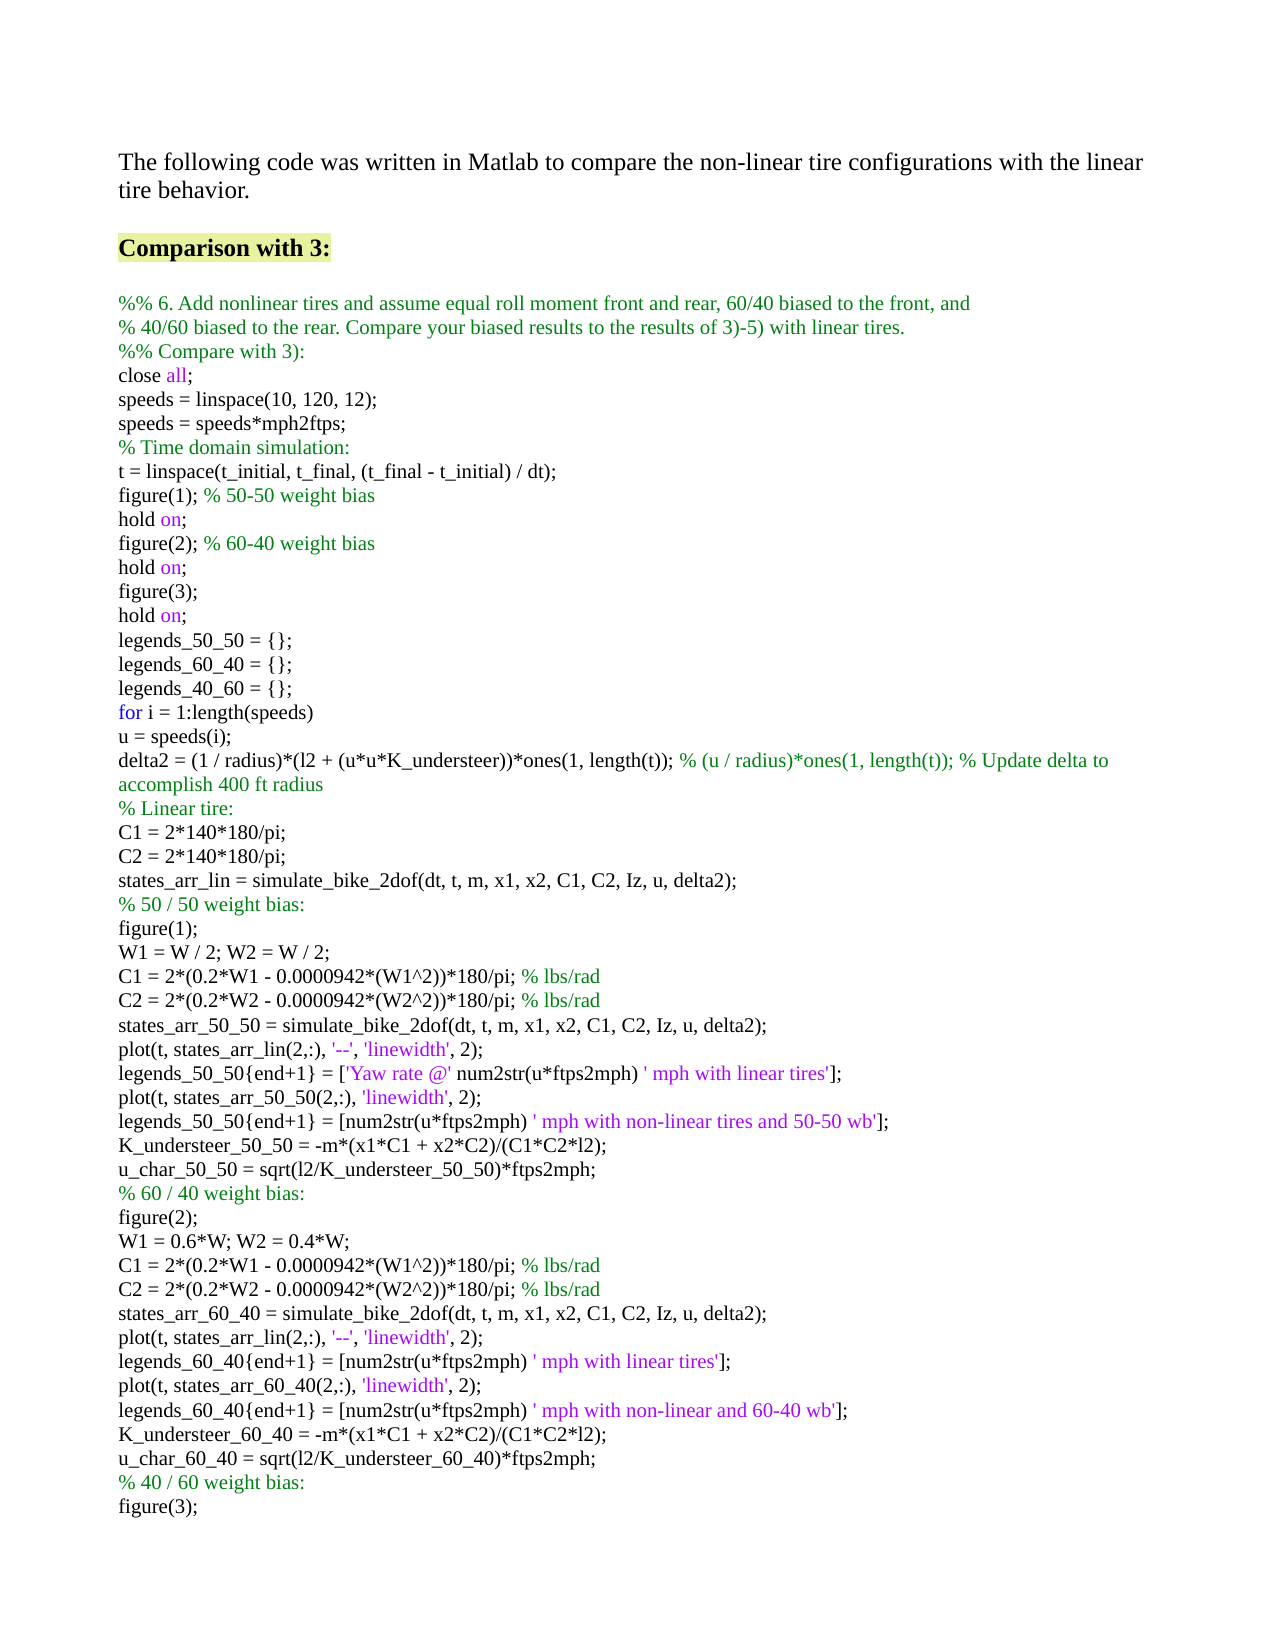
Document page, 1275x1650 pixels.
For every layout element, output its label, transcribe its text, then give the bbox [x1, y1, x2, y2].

text % 60 / 40 weight bias: [118, 1181, 1157, 1205]
text figure(3); [118, 1494, 1157, 1518]
text plot(t, states_arr_60_40(2,:), 'linewidth', 2); [118, 1373, 1157, 1397]
text C2 = 2*140*180/pi; [118, 844, 1157, 868]
text states_arr_50_50 = simulate_bike_2dof(dt, t, m, x1, x2, C1, C2, Iz, u, delta2); [118, 1012, 1157, 1037]
text figure(2); [118, 1205, 1157, 1229]
text legends_60_40 = {}; [118, 652, 1157, 676]
text delta2 = (1 / radius)*(l2 + (u*u*K_understeer))*ones(1, length(t)); % (u / radius)*ones(1, length(t)); % Update delta to accomplish 400 ft radius [118, 748, 1157, 796]
text % Linear tire: [118, 796, 1157, 820]
text states_arr_60_40 = simulate_bike_2dof(dt, t, m, x1, x2, C1, C2, Iz, u, delta2); [118, 1301, 1157, 1325]
text W1 = W / 2; W2 = W / 2; [118, 940, 1157, 964]
text close all; [118, 363, 1157, 387]
text legends_50_50{end+1} = ['Yaw rate @' num2str(u*ftps2mph) ' mph with linear tires']; [118, 1061, 1157, 1085]
text legends_50_50{end+1} = [num2str(u*ftps2mph) ' mph with non-linear tires and 50-50 wb']; [118, 1109, 1157, 1133]
text plot(t, states_arr_lin(2,:), '--', 'linewidth', 2); [118, 1325, 1157, 1349]
text for i = 1:length(speeds) [118, 700, 1157, 724]
text C2 = 2*(0.2*W2 - 0.0000942*(W2^2))*180/pi; % lbs/rad [118, 988, 1157, 1012]
text u_char_60_40 = sqrt(l2/K_understeer_60_40)*ftps2mph; [118, 1446, 1157, 1470]
text hold on; [118, 555, 1157, 579]
text K_understeer_60_40 = -m*(x1*C1 + x2*C2)/(C1*C2*l2); [118, 1422, 1157, 1446]
text figure(1); % 50-50 weight bias [118, 483, 1157, 507]
text C1 = 2*(0.2*W1 - 0.0000942*(W1^2))*180/pi; % lbs/rad [118, 1253, 1157, 1277]
text W1 = 0.6*W; W2 = 0.4*W; [118, 1229, 1157, 1253]
text % Time domain simulation: [118, 435, 1157, 459]
text u = speeds(i); [118, 724, 1157, 748]
text plot(t, states_arr_50_50(2,:), 'linewidth', 2); [118, 1085, 1157, 1109]
text figure(1); [118, 916, 1157, 940]
text u_char_50_50 = sqrt(l2/K_understeer_50_50)*ftps2mph; [118, 1157, 1157, 1181]
text hold on; [118, 603, 1157, 627]
text speeds = speeds*mph2ftps; [118, 411, 1157, 435]
text K_understeer_50_50 = -m*(x1*C1 + x2*C2)/(C1*C2*l2); [118, 1133, 1157, 1157]
text C2 = 2*(0.2*W2 - 0.0000942*(W2^2))*180/pi; % lbs/rad [118, 1277, 1157, 1301]
text figure(2); % 60-40 weight bias [118, 531, 1157, 555]
text %% Compare with 3): [118, 339, 1157, 363]
text % 40/60 biased to the rear. Compare your biased results to the results of 3)-5) with linear tires. [118, 315, 1157, 339]
text C1 = 2*140*180/pi; [118, 820, 1157, 844]
text The following code was written in Matlab to compare the non-linear tire configurations with the linear tire behavior. [118, 147, 1157, 204]
text t = linspace(t_initial, t_final, (t_final - t_initial) / dt); [118, 459, 1157, 483]
text legends_60_40{end+1} = [num2str(u*ftps2mph) ' mph with non-linear and 60-40 wb']; [118, 1397, 1157, 1422]
text Comparison with 3: [118, 233, 1157, 262]
text hold on; [118, 507, 1157, 531]
text % 40 / 60 weight bias: [118, 1470, 1157, 1494]
text %% 6. Add nonlinear tires and assume equal roll moment front and rear, 60/40 biased to the front, and [118, 291, 1157, 315]
text legends_60_40{end+1} = [num2str(u*ftps2mph) ' mph with linear tires']; [118, 1349, 1157, 1373]
text C1 = 2*(0.2*W1 - 0.0000942*(W1^2))*180/pi; % lbs/rad [118, 964, 1157, 988]
text states_arr_lin = simulate_bike_2dof(dt, t, m, x1, x2, C1, C2, Iz, u, delta2); [118, 868, 1157, 892]
text % 50 / 50 weight bias: [118, 892, 1157, 916]
text plot(t, states_arr_lin(2,:), '--', 'linewidth', 2); [118, 1037, 1157, 1061]
text legends_50_50 = {}; [118, 627, 1157, 652]
text figure(3); [118, 579, 1157, 603]
text speeds = linspace(10, 120, 12); [118, 387, 1157, 411]
text legends_40_60 = {}; [118, 676, 1157, 700]
